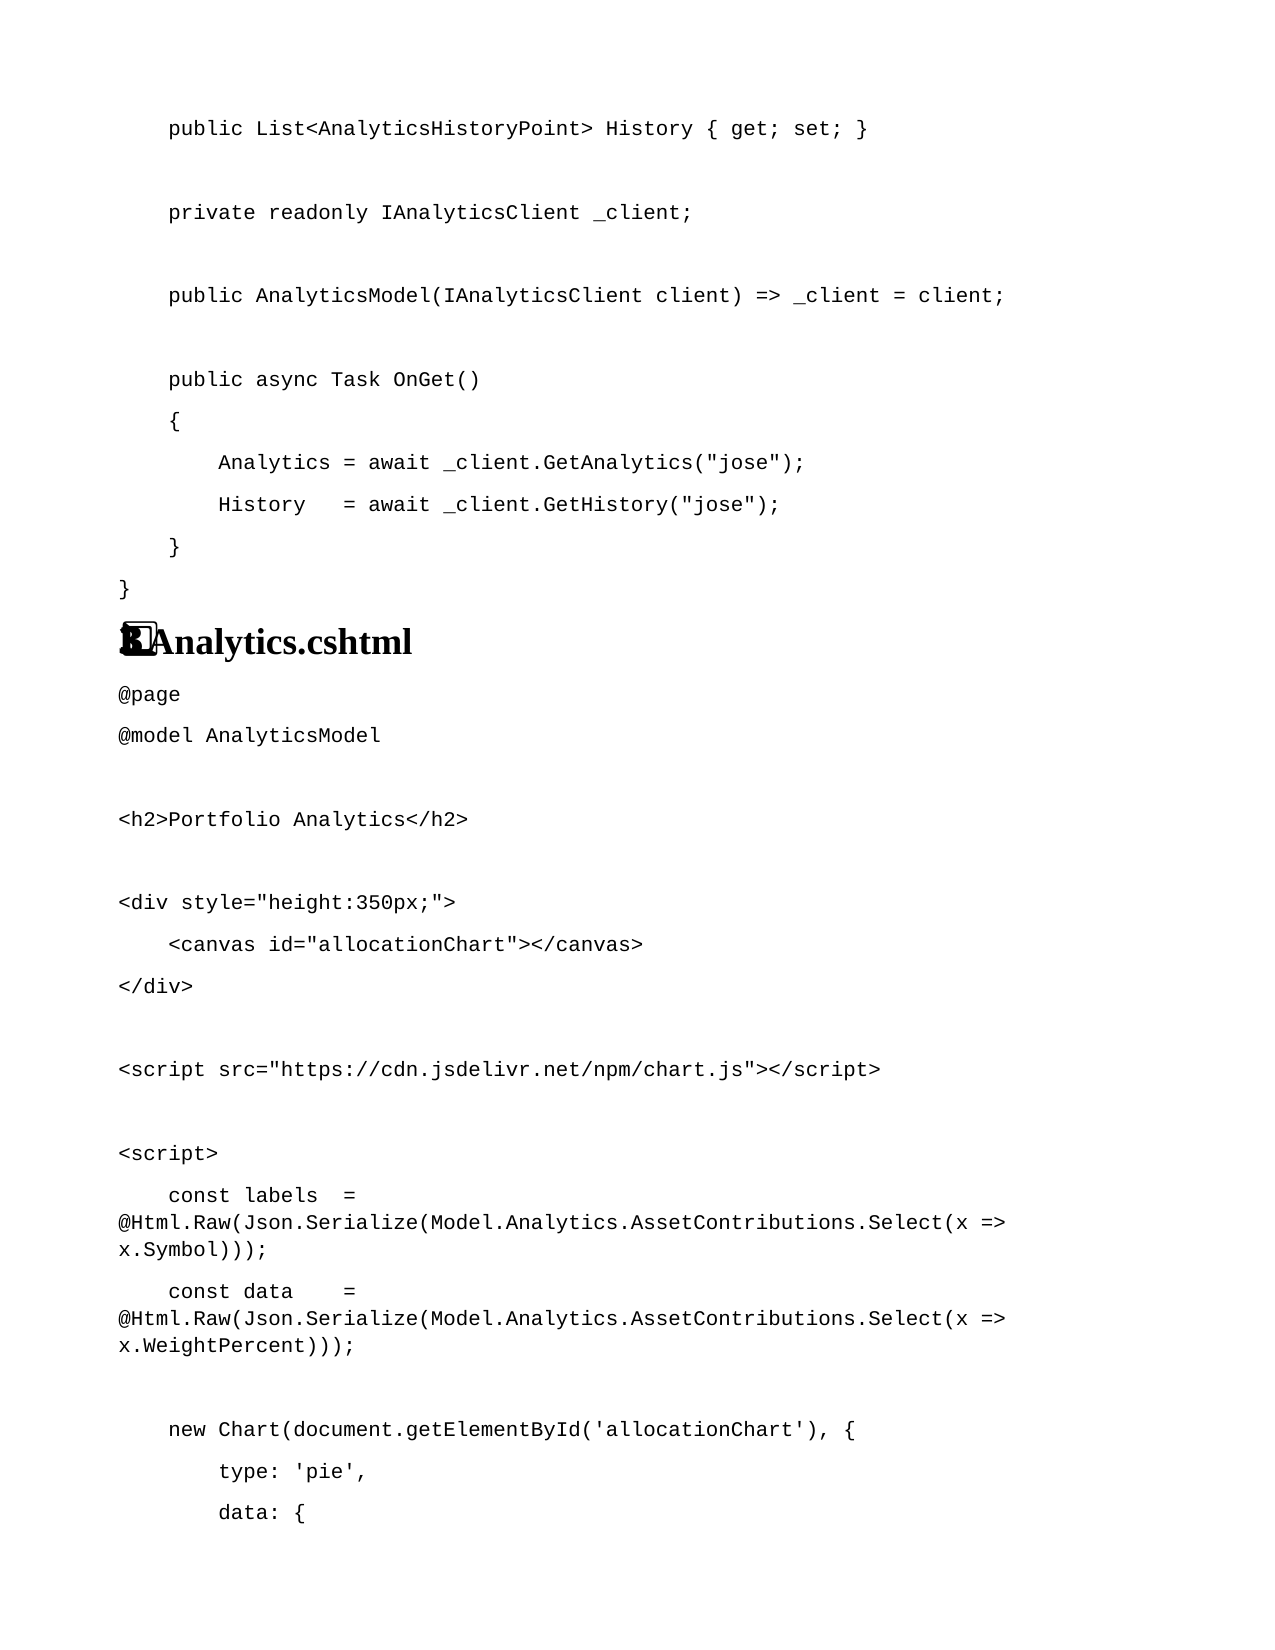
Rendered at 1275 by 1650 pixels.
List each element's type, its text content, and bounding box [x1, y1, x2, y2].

text private readonly IAnalyticsClient _client; [118, 202, 1157, 225]
text <script src="https://cdn.jsdelivr.net/npm/chart.js"></script> [118, 1059, 1157, 1083]
text @model AnalyticsModel [118, 725, 1157, 749]
text <h2>Portfolio Analytics</h2> [118, 809, 1157, 832]
text } [118, 536, 1157, 559]
text <div style="height:350px;"> [118, 892, 1157, 916]
text new Chart(document.getElementById('allocationChart'), { [118, 1419, 1157, 1442]
text History = await _client.GetHistory("jose"); [118, 494, 1157, 518]
text } [118, 578, 1157, 601]
text Analytics = await _client.GetAnalytics("jose"); [118, 452, 1157, 476]
text { [118, 411, 1157, 434]
text const labels = @Html.Raw(Json.Serialize(Model.Analytics.AssetContributions.Select(x => x.Symbol))); [118, 1185, 1157, 1263]
text type: 'pie', [118, 1461, 1157, 1484]
text public List<AnalyticsHistoryPoint> History { get; set; } [118, 118, 1157, 142]
text </div> [118, 976, 1157, 999]
subtitle 3️⃣ Analytics.cshtml [118, 619, 1157, 662]
text <script> [118, 1143, 1157, 1167]
text public async Task OnGet() [118, 369, 1157, 392]
text const data = @Html.Raw(Json.Serialize(Model.Analytics.AssetContributions.Select(x => x.WeightPercent))); [118, 1281, 1157, 1359]
text data: { [118, 1502, 1157, 1526]
text @page [118, 683, 1157, 707]
text public AnalyticsModel(IAnalyticsClient client) => _client = client; [118, 285, 1157, 309]
text <canvas id="allocationChart"></canvas> [118, 934, 1157, 958]
